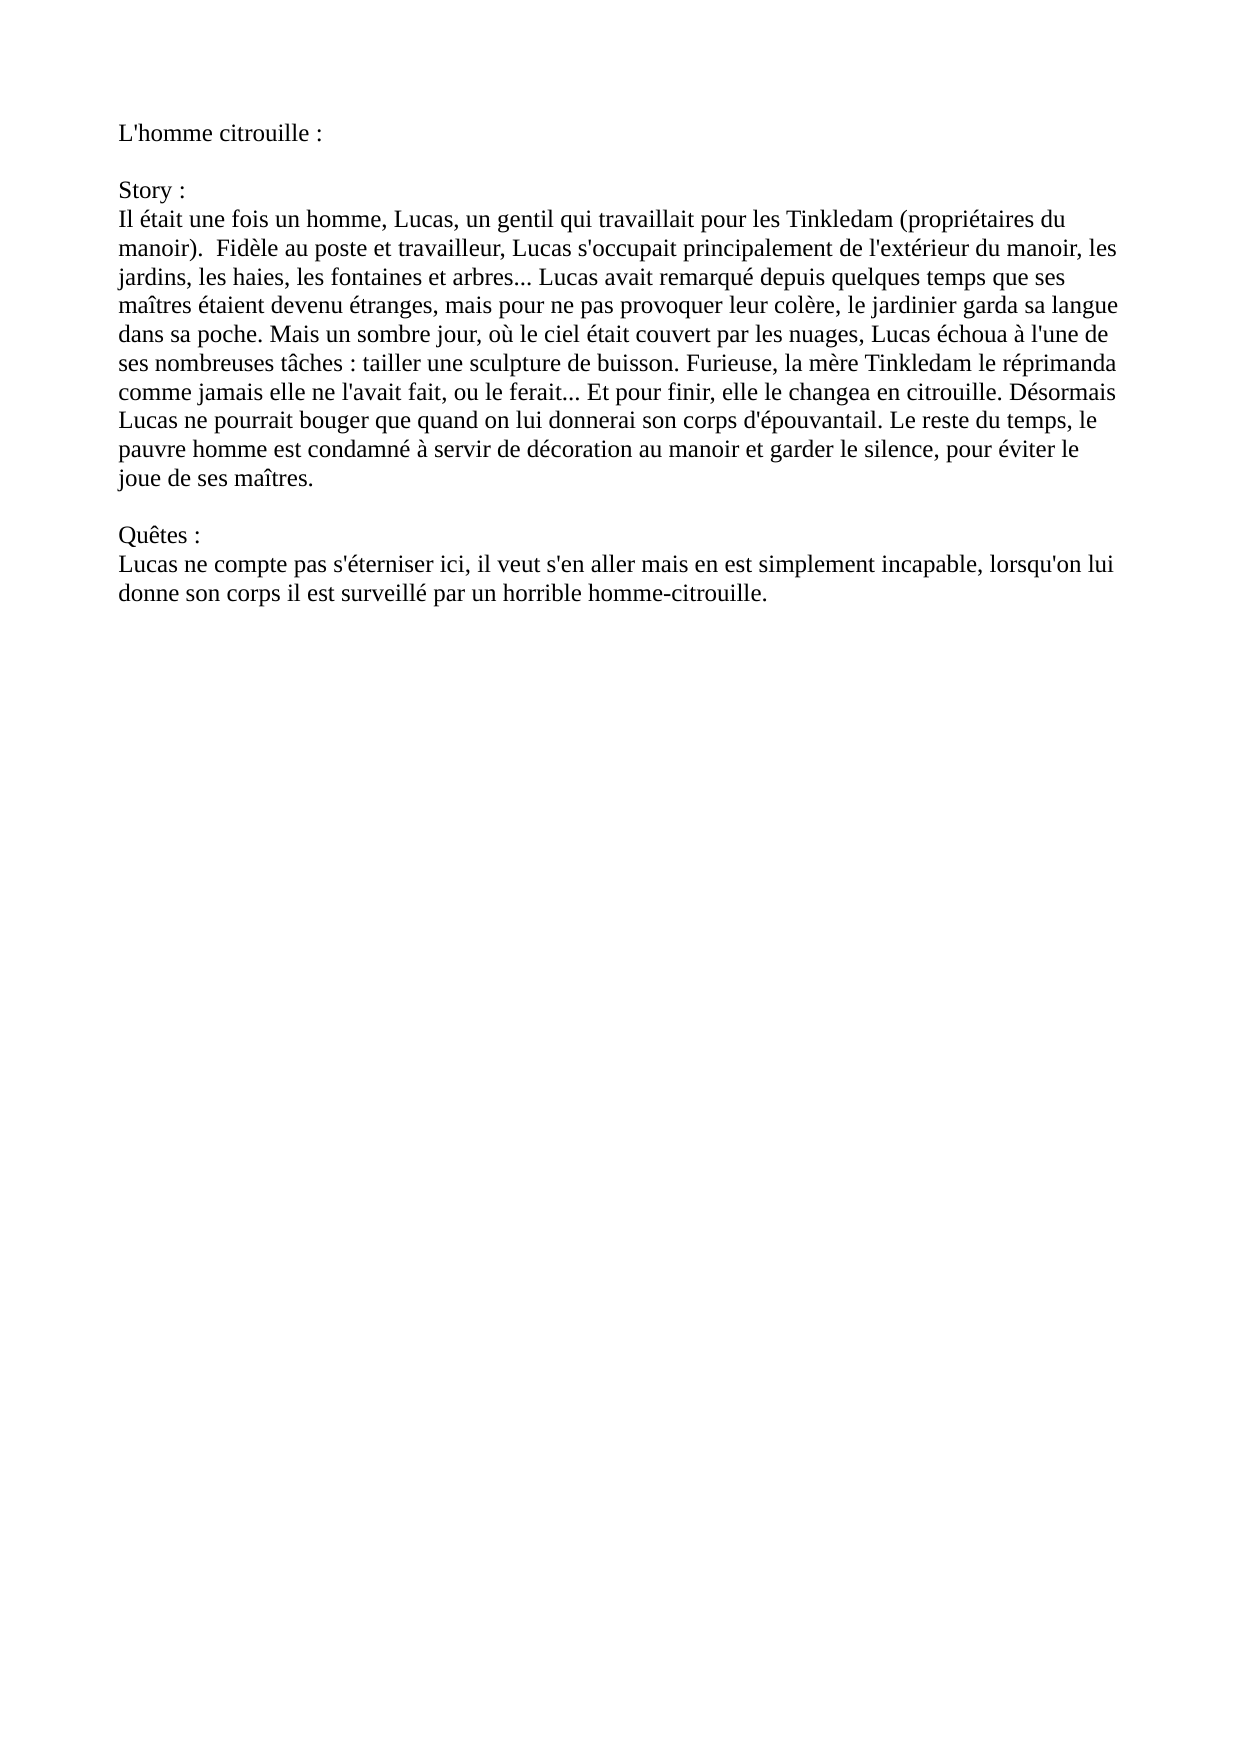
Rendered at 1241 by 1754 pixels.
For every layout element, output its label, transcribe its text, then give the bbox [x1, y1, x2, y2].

text L'homme citrouille : [118, 118, 1122, 147]
text Story : [118, 176, 1122, 204]
text Il était une fois un homme, Lucas, un gentil qui travaillait pour les Tinkledam (propriétaires du manoir). Fidèle au poste et travailleur, Lucas s'occupait principalement de l'extérieur du manoir, les jardins, les haies, les fontaines et arbres... Lucas avait remarqué depuis quelques temps que ses maîtres étaient devenu étranges, mais pour ne pas provoquer leur colère, le jardinier garda sa langue dans sa poche. Mais un sombre jour, où le ciel était couvert par les nuages, Lucas échoua à l'une de ses nombreuses tâches : tailler une sculpture de buisson. Furieuse, la mère Tinkledam le réprimanda comme jamais elle ne l'avait fait, ou le ferait... Et pour finir, elle le changea en citrouille. Désormais Lucas ne pourrait bouger que quand on lui donnerai son corps d'épouvantail. Le reste du temps, le pauvre homme est condamné à servir de décoration au manoir et garder le silence, pour éviter le joue de ses maîtres. [118, 204, 1122, 492]
text Quêtes : [118, 521, 1122, 549]
text Lucas ne compte pas s'éterniser ici, il veut s'en aller mais en est simplement incapable, lorsqu'on lui donne son corps il est surveillé par un horrible homme-citrouille. [118, 549, 1122, 607]
